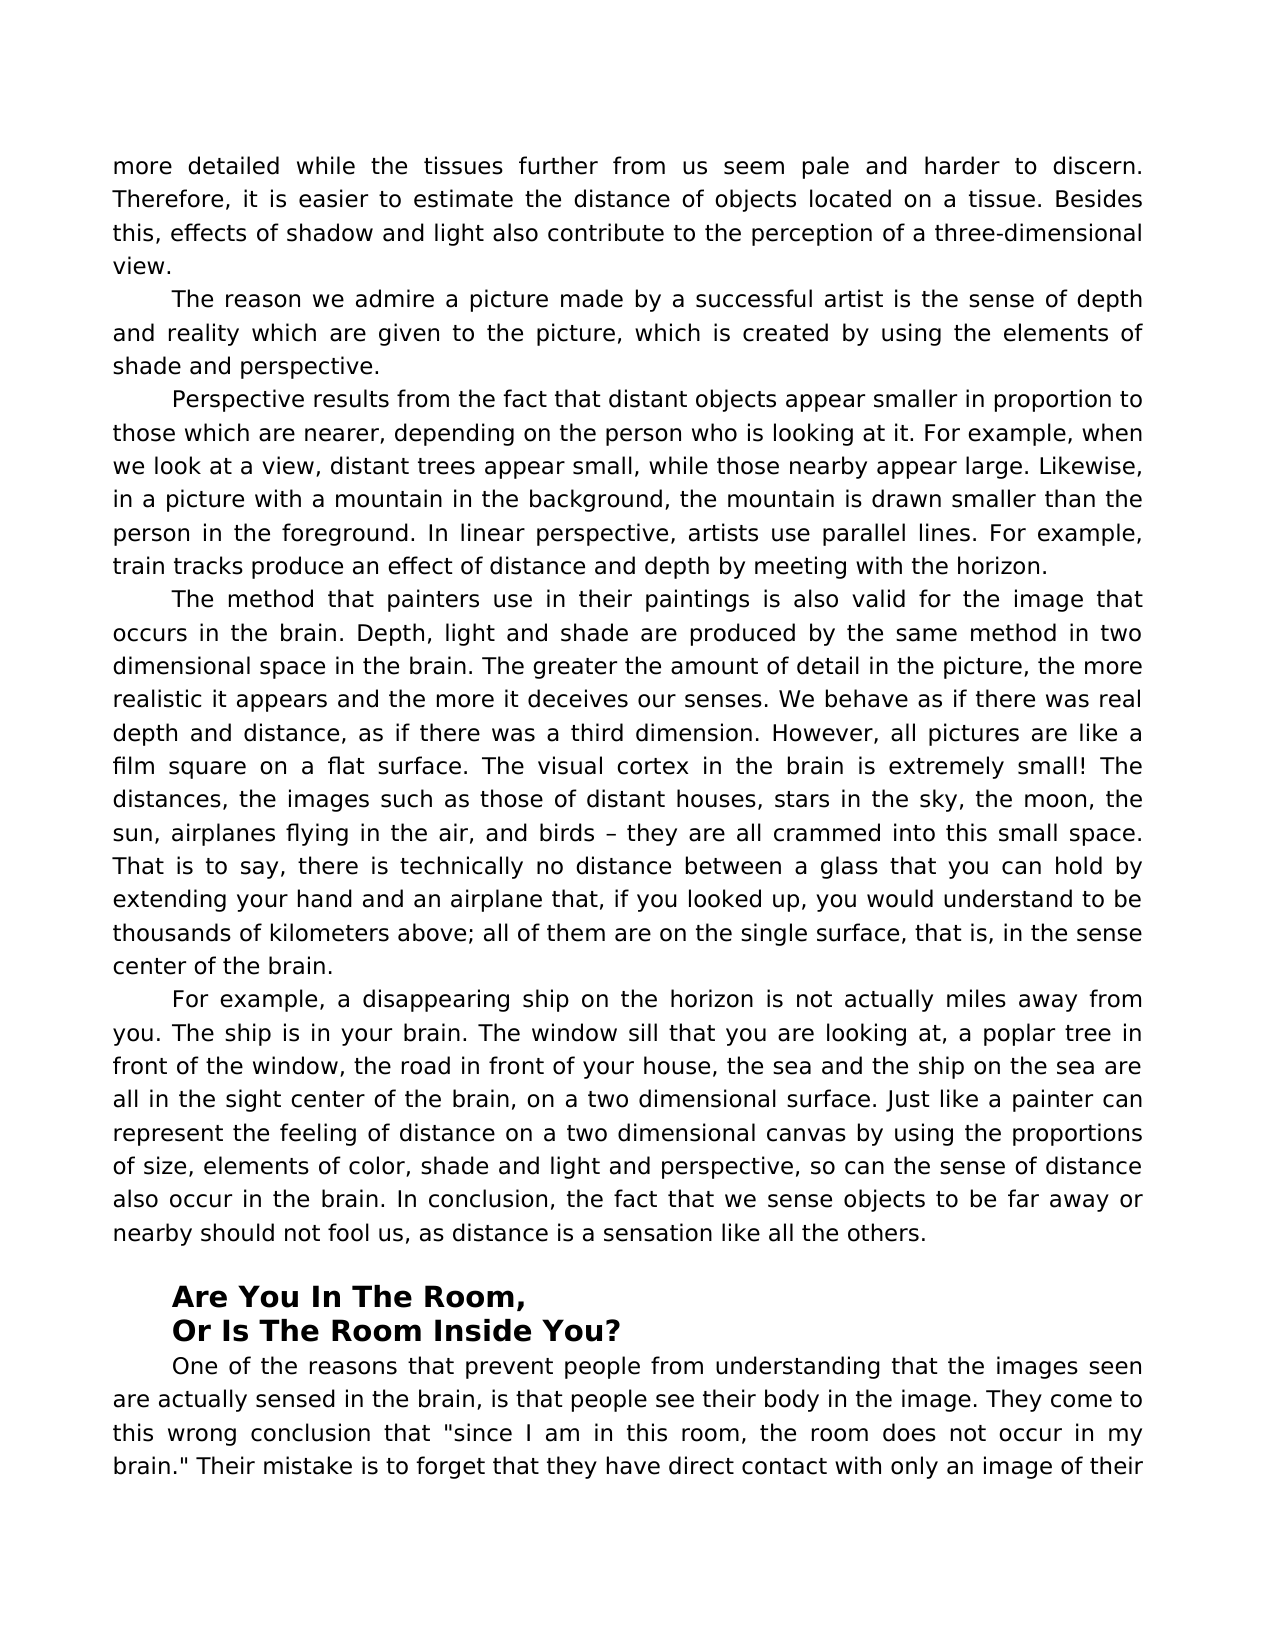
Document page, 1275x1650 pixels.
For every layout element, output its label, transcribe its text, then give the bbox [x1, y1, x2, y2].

text Or Is The Room Inside You? [112, 1314, 1145, 1348]
text The method that painters use in their paintings is also valid for the image that occurs in the brain. Depth, light and shade are produced by the same method in two dimensional space in the brain. The greater the amount of detail in the picture, the more realistic it appears and the more it deceives our senses. We behave as if there was real depth and distance, as if there was a third dimension. However, all pictures are like a film square on a flat surface. The visual cortex in the brain is extremely small! The distances, the images such as those of distant houses, stars in the sky, the moon, the sun, airplanes flying in the air, and birds – they are all crammed into this small space. That is to say, there is technically no distance between a glass that you can hold by extending your hand and an airplane that, if you looked up, you would understand to be thousands of kilometers above; all of them are on the single surface, that is, in the sense center of the brain. [112, 581, 1145, 981]
text more detailed while the tissues further from us seem pale and harder to discern. Therefore, it is easier to estimate the distance of objects located on a tissue. Besides this, effects of shadow and light also contribute to the perception of a three-dimensional view. [112, 148, 1145, 281]
text For example, a disappearing ship on the horizon is not actually miles away from you. The ship is in your brain. The window sill that you are looking at, a poplar tree in front of the window, the road in front of your house, the sea and the ship on the sea are all in the sight center of the brain, on a two dimensional surface. Just like a painter can represent the feeling of distance on a two dimensional canvas by using the proportions of size, elements of color, shade and light and perspective, so can the sense of distance also occur in the brain. In conclusion, the fact that we sense objects to be far away or nearby should not fool us, as distance is a sensation like all the others. [112, 981, 1145, 1248]
text Perspective results from the fact that distant objects appear smaller in proportion to those which are nearer, depending on the person who is looking at it. For example, when we look at a view, distant trees appear small, while those nearby appear large. Likewise, in a picture with a mountain in the background, the mountain is drawn smaller than the person in the foreground. In linear perspective, artists use parallel lines. For example, train tracks produce an effect of distance and depth by meeting with the horizon. [112, 381, 1145, 581]
text One of the reasons that prevent people from understanding that the images seen are actually sensed in the brain, is that people see their body in the image. They come to this wrong conclusion that "since I am in this room, the room does not occur in my brain." Their mistake is to forget that they have direct contact with only an image of their [112, 1348, 1145, 1481]
text Are You In The Room, [112, 1281, 1145, 1314]
text The reason we admire a picture made by a successful artist is the sense of depth and reality which are given to the picture, which is created by using the elements of shade and perspective. [112, 281, 1145, 381]
